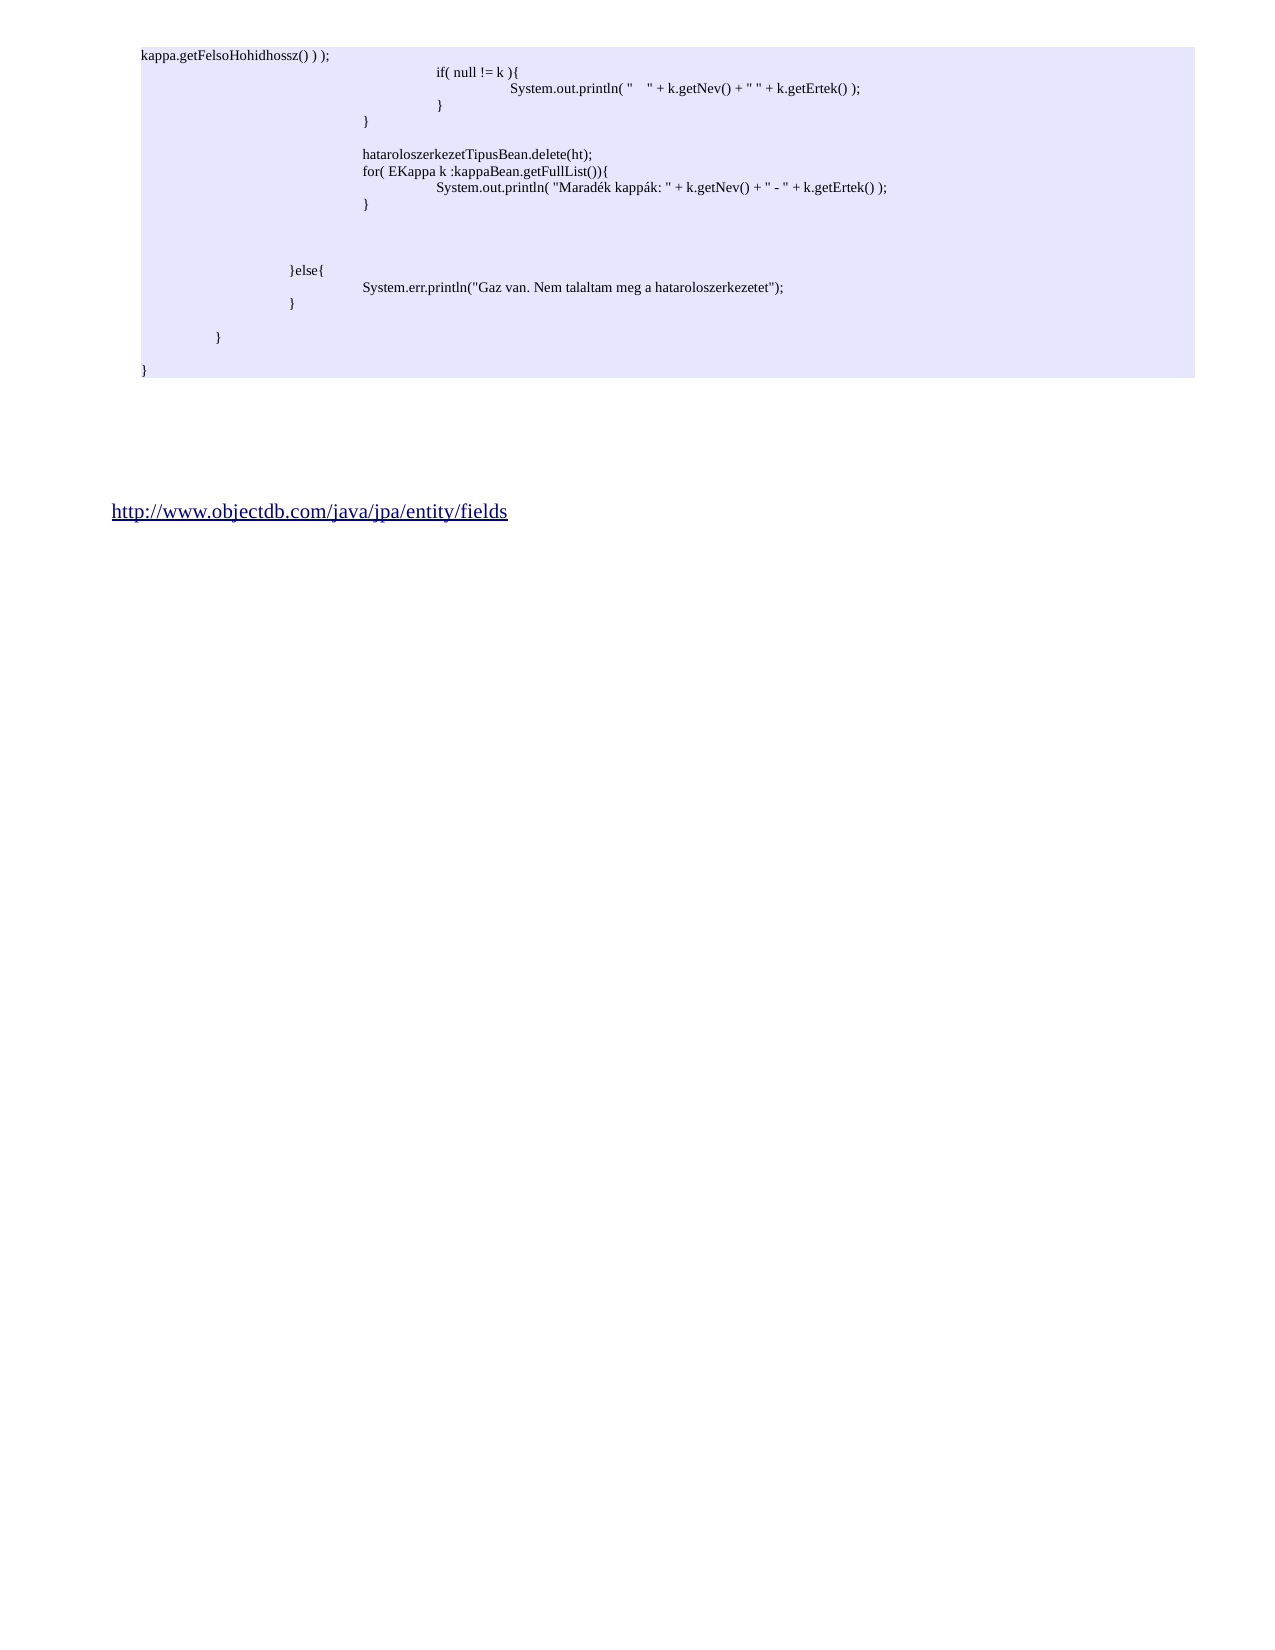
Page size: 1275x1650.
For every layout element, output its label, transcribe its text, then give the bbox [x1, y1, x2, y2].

text } [141, 328, 1195, 345]
text } [141, 113, 1195, 130]
text System.err.println("Gaz van. Nem talaltam meg a hataroloszerkezetet"); [141, 279, 1195, 295]
text http://www.objectdb.com/java/jpa/entity/fields [111, 498, 1195, 522]
text } [141, 97, 1195, 113]
text if( null != k ){ [141, 63, 1195, 80]
text } [141, 196, 1195, 212]
text } [141, 295, 1195, 312]
text kappa.getFelsoHohidhossz() ) ); [141, 47, 1195, 63]
text System.out.println( "Maradék kappák: " + k.getNev() + " - " + k.getErtek() ); [141, 179, 1195, 196]
text for( EKappa k :kappaBean.getFullList()){ [141, 163, 1195, 179]
text } [141, 362, 1195, 378]
text }else{ [141, 262, 1195, 279]
text hataroloszerkezetTipusBean.delete(ht); [141, 146, 1195, 163]
text System.out.println( " " + k.getNev() + " " + k.getErtek() ); [141, 80, 1195, 97]
